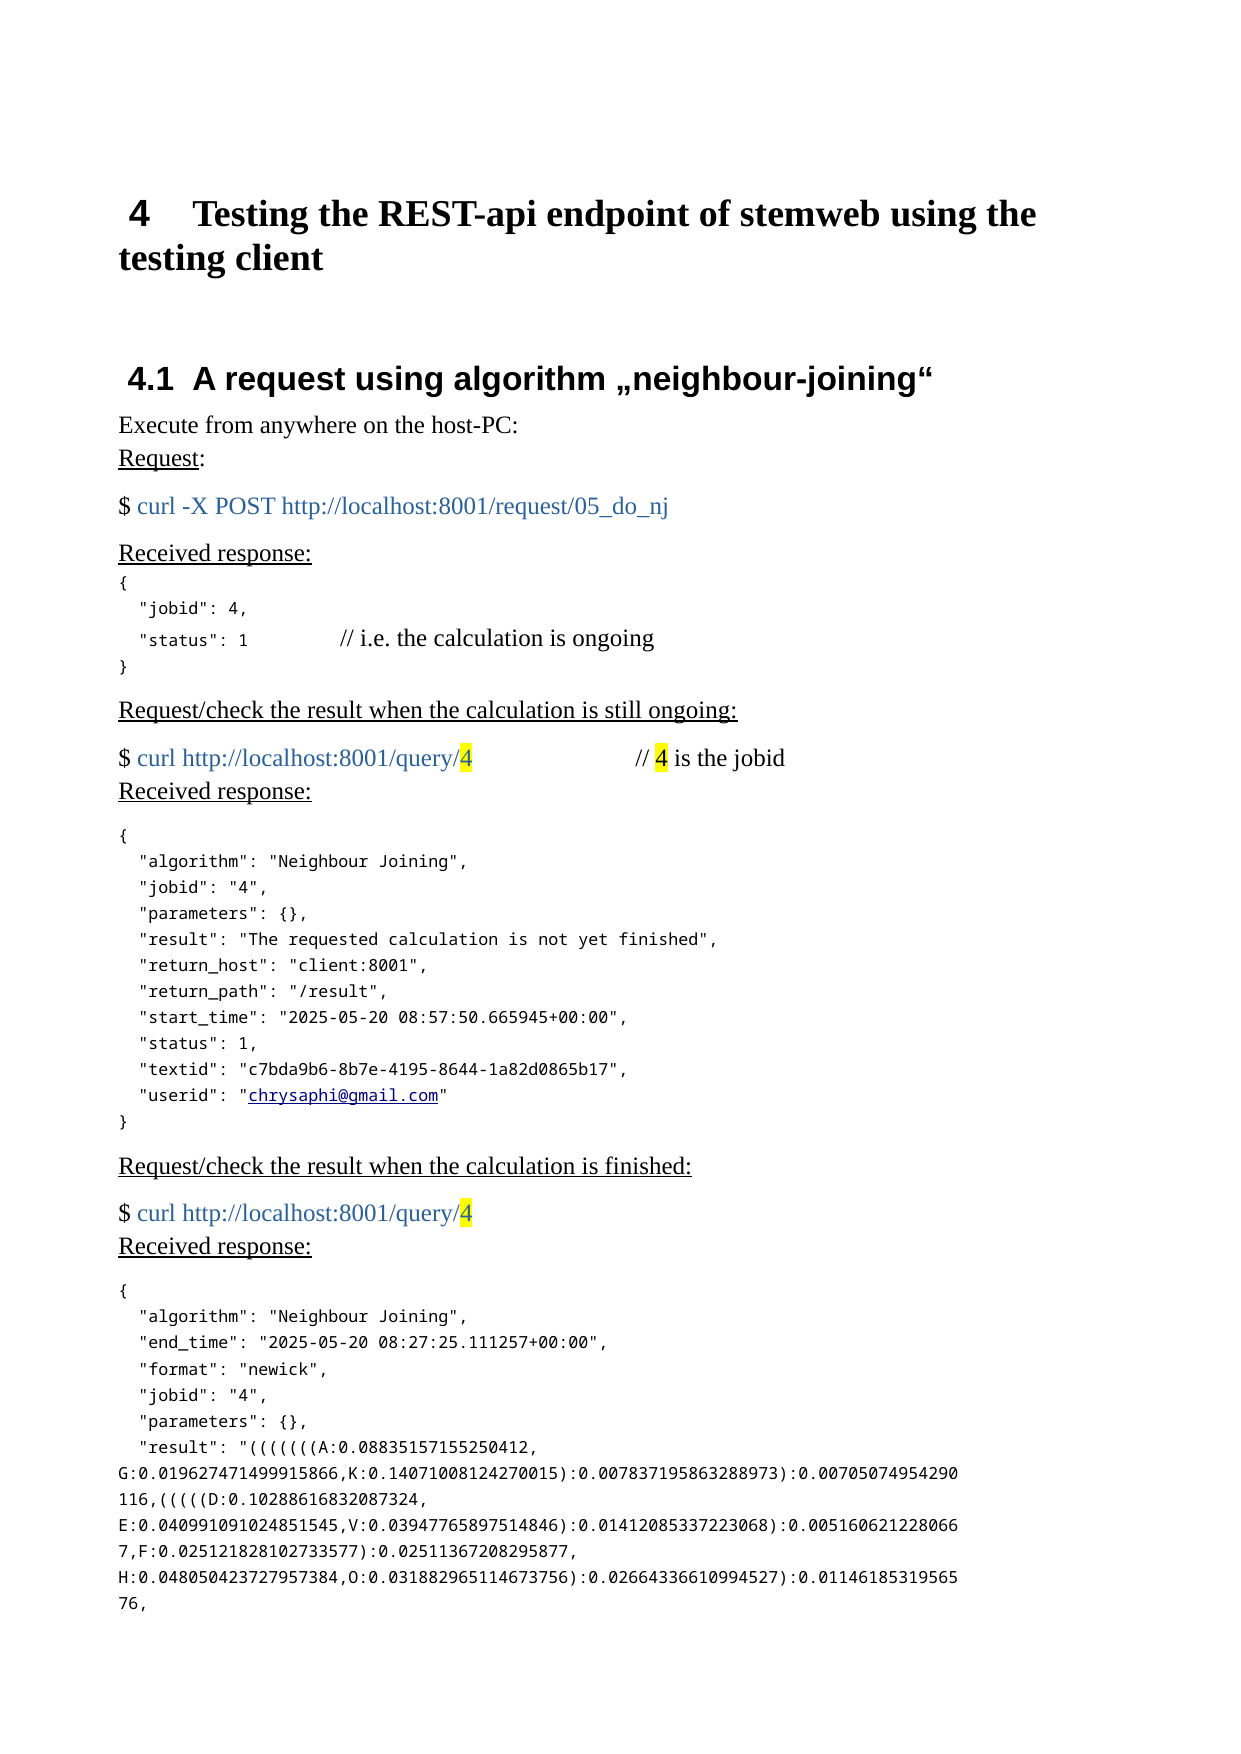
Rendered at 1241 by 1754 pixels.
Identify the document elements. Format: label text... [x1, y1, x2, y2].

text $ curl http://localhost:8001/query/4 // 4 is the jobid Received response: [118, 743, 1122, 805]
text Received response: { "jobid": 4, "status": 1 // i.e. the calculation is ongoing } [118, 538, 1122, 677]
text $ curl http://localhost:8001/query/4 Received response: [118, 1198, 1122, 1260]
text Request/check the result when the calculation is still ongoing: [118, 695, 1122, 724]
subtitle Testing the REST-api endpoint of stemweb using the testing client [118, 191, 1122, 278]
text { "algorithm": "Neighbour Joining", "end_time": "2025-05-20 08:27:25.111257+00:00", "format": "newick", "jobid": "4", "parameters": {}, "result": "(((((((A:0.08835157155250412, G:0.019627471499915866,K:0.14071008124270015):0.007837195863288973):0.00705074954290 116,(((((D:0.10288616832087324, E:0.040991091024851545,V:0.03947765897514846):0.01412085337223068):0.005160621228066 7,F:0.025121828102733577):0.02511367208295877, H:0.048050423727957384,O:0.031882965114673756):0.02664336610994527):0.01146185319565 76, [118, 1279, 1122, 1614]
text Execute from anywhere on the host-PC: Request: [118, 410, 1122, 472]
subtitle A request using algorithm „neighbour-joining“ [118, 359, 1122, 398]
text Request/check the result when the calculation is finished: [118, 1151, 1122, 1179]
text { "algorithm": "Neighbour Joining", "jobid": "4", "parameters": {}, "result": "The requested calculation is not yet finished", "return_host": "client:8001", "return_path": "/result", "start_time": "2025-05-20 08:57:50.665945+00:00", "status": 1, "textid": "c7bda9b6-8b7e-4195-8644-1a82d0865b17", "userid": "chrysaphi@gmail.com" } [118, 824, 1122, 1133]
text $ curl -X POST http://localhost:8001/request/05_do_nj [118, 491, 1122, 520]
